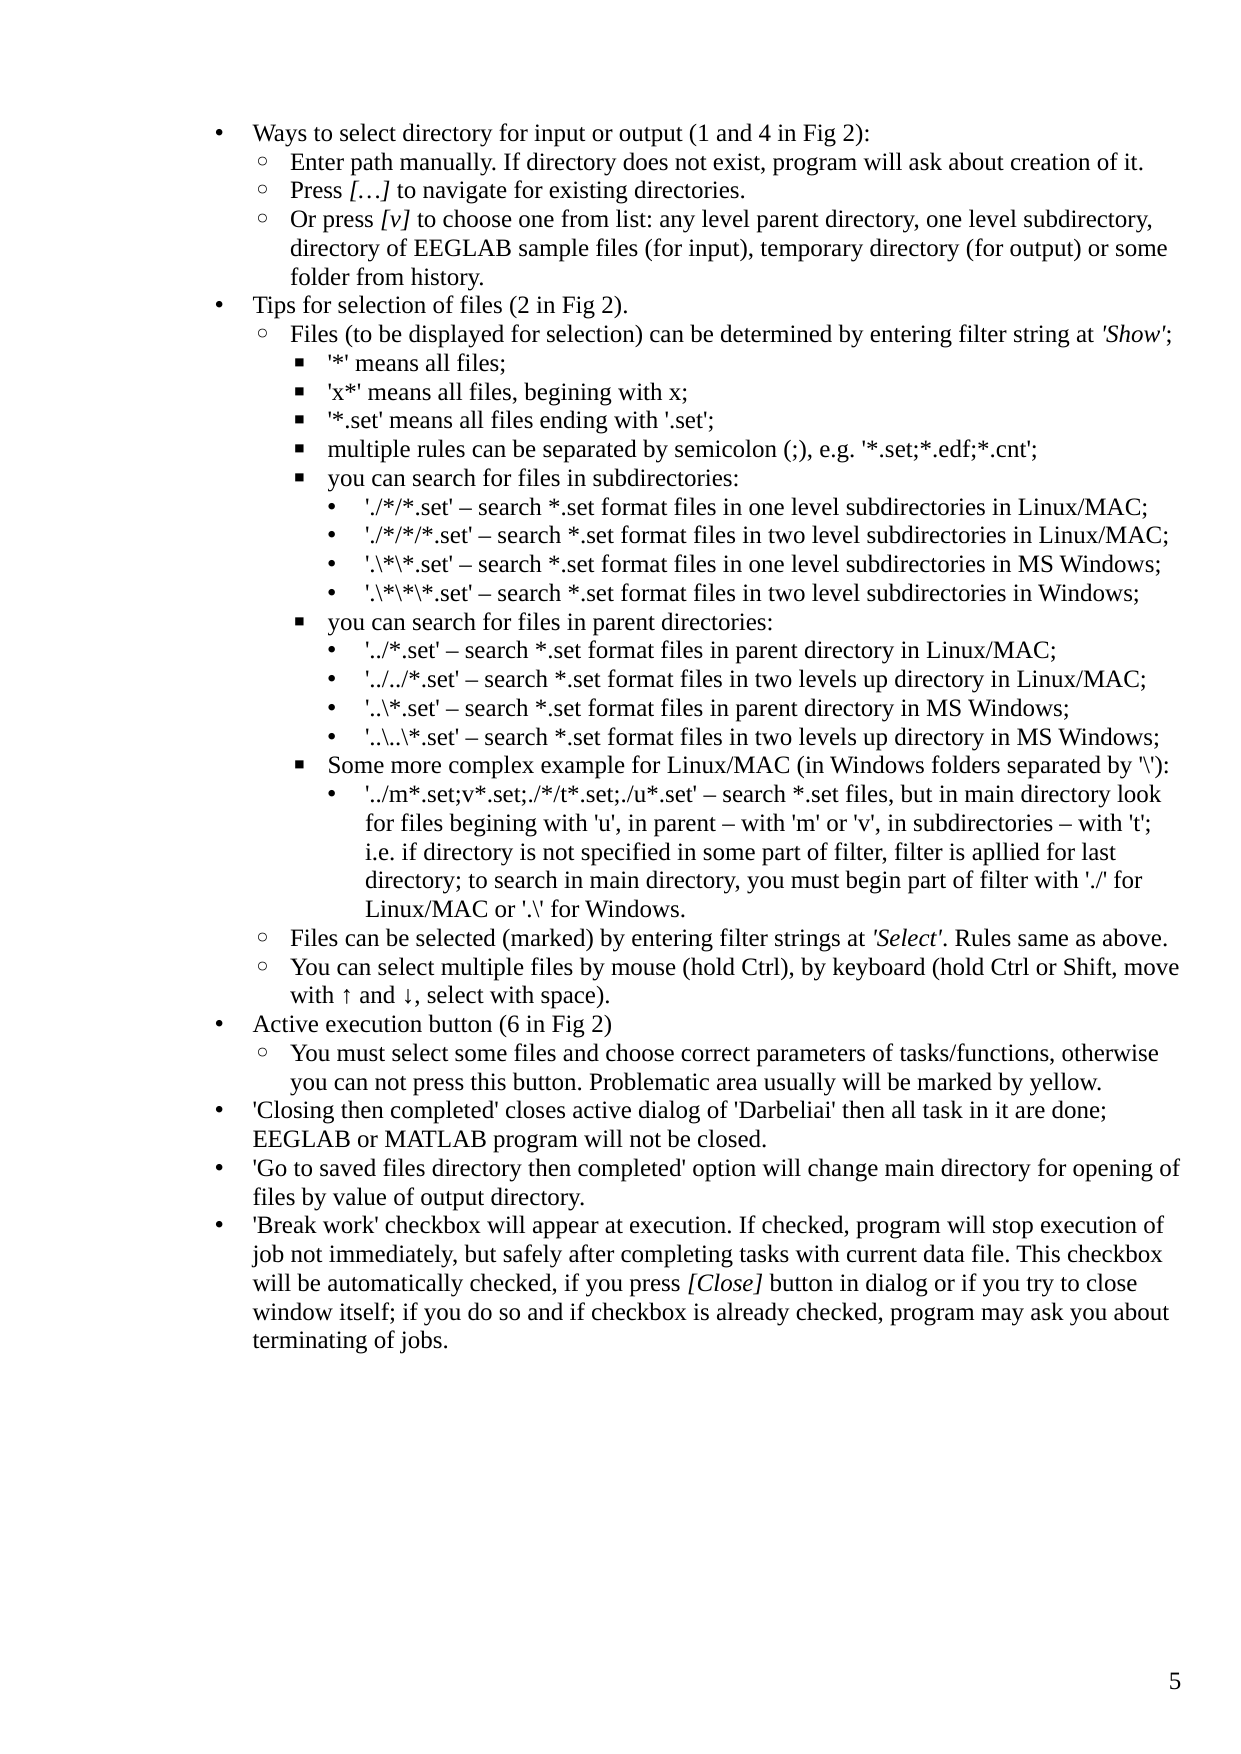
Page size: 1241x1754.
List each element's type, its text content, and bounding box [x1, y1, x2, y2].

list '*.set' means all files ending with '.set'; [290, 406, 1181, 434]
list 'Closing then completed' closes active dialog of 'Darbeliai' then all task in it are done; EEGLAB or MATLAB program will not be closed. [215, 1096, 1181, 1153]
list '../m*.set;v*.set;./*/t*.set;./u*.set' – search *.set files, but in main directory look for files begining with 'u', in parent – with 'm' or 'v', in subdirectories – with 't'; i.e. if directory is not specified in some part of filter, filter is apllied for last directory; to search in main directory, you must begin part of filter with './' for Linux/MAC or '.\' for Windows. [327, 779, 1181, 923]
list '.\*\*.set' – search *.set format files in one level subdirectories in MS Windows; [327, 549, 1181, 578]
list '..\..\*.set' – search *.set format files in two levels up directory in MS Windows; [327, 722, 1181, 751]
list Active execution button (6 in Fig 2) [215, 1009, 1181, 1038]
list './*/*/*.set' – search *.set format files in two level subdirectories in Linux/MAC; [327, 521, 1181, 549]
list 'x*' means all files, begining with x; [290, 377, 1181, 406]
list You can select multiple files by mouse (hold Ctrl), by keyboard (hold Ctrl or Shift, move with ↑ and ↓, select with space). [252, 952, 1181, 1009]
list Some more complex example for Linux/MAC (in Windows folders separated by '\'): [290, 751, 1181, 779]
list You must select some files and choose correct parameters of tasks/functions, otherwise you can not press this button. Problematic area usually will be marked by yellow. [252, 1038, 1181, 1096]
list '../../*.set' – search *.set format files in two levels up directory in Linux/MAC; [327, 664, 1181, 693]
list Or press [v] to choose one from list: any level parent directory, one level subdirectory, directory of EEGLAB sample files (for input), temporary directory (for output) or some folder from history. [252, 204, 1181, 291]
list './*/*.set' – search *.set format files in one level subdirectories in Linux/MAC; [327, 492, 1181, 521]
list '*' means all files; [290, 348, 1181, 377]
list 'Break work' checkbox will appear at execution. If checked, program will stop execution of job not immediately, but safely after completing tasks with current data file. This checkbox will be automatically checked, if you press [Close] button in dialog or if you try to close window itself; if you do so and if checkbox is already checked, program may ask you about terminating of jobs. [215, 1211, 1181, 1354]
list you can search for files in subdirectories: [290, 463, 1181, 492]
list '..\*.set' – search *.set format files in parent directory in MS Windows; [327, 693, 1181, 722]
list 'Go to saved files directory then completed' option will change main directory for opening of files by value of output directory. [215, 1153, 1181, 1211]
list Files (to be displayed for selection) can be determined by entering filter string at 'Show'; [252, 319, 1181, 348]
list Tips for selection of files (2 in Fig 2). [215, 291, 1181, 319]
list Press […] to navigate for existing directories. [252, 176, 1181, 204]
list Enter path manually. If directory does not exist, program will ask about creation of it. [252, 147, 1181, 176]
list Files can be selected (marked) by entering filter strings at 'Select'. Rules same as above. [252, 923, 1181, 952]
list multiple rules can be separated by semicolon (;), e.g. '*.set;*.edf;*.cnt'; [290, 434, 1181, 463]
list Ways to select directory for input or output (1 and 4 in Fig 2): [215, 118, 1181, 147]
list '../*.set' – search *.set format files in parent directory in Linux/MAC; [327, 636, 1181, 664]
list '.\*\*\*.set' – search *.set format files in two level subdirectories in Windows; [327, 578, 1181, 607]
list you can search for files in parent directories: [290, 607, 1181, 636]
